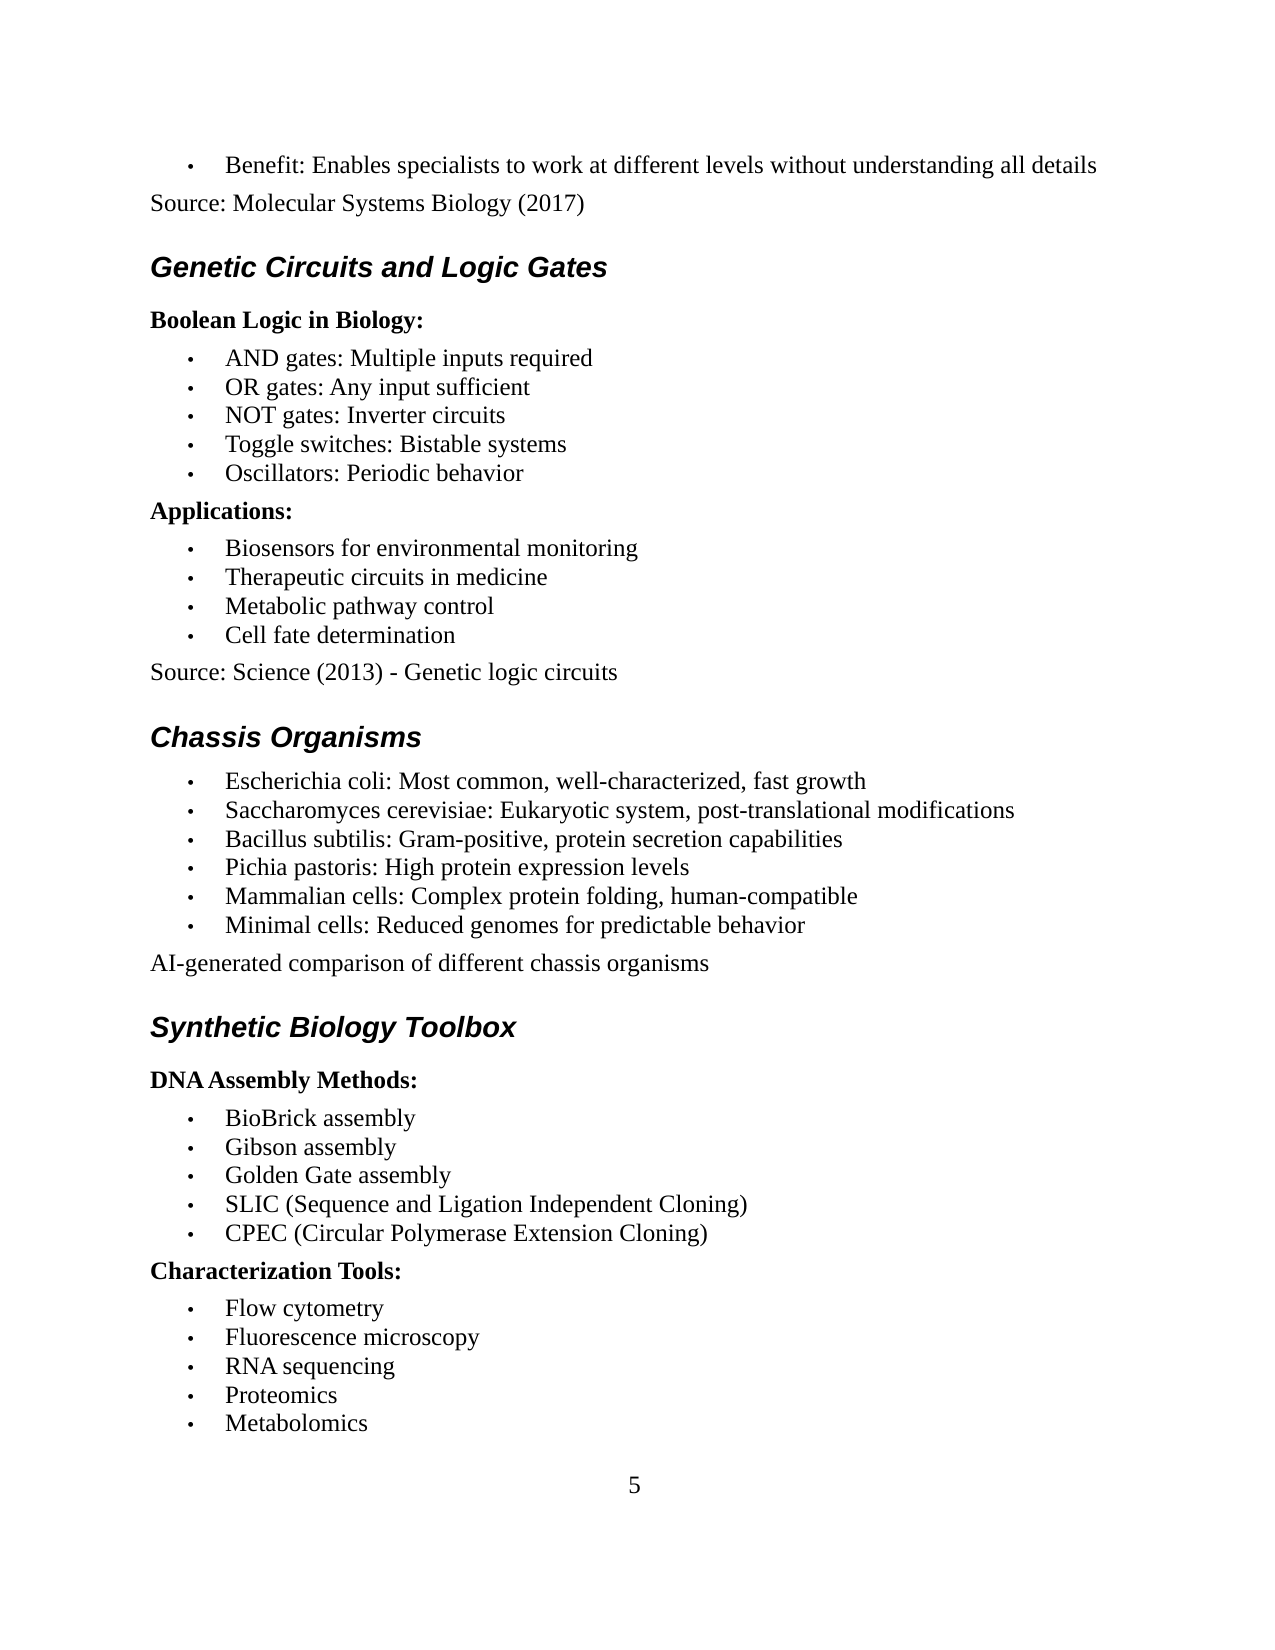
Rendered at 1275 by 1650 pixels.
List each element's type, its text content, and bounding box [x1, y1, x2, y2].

list CPEC (Circular Polymerase Extension Cloning) [187, 1218, 1125, 1247]
text DNA Assembly Methods: [150, 1065, 1125, 1094]
list Toggle switches: Bistable systems [187, 429, 1125, 458]
list BioBrick assembly [187, 1103, 1125, 1132]
list Fluorescence microscopy [187, 1322, 1125, 1351]
list AND gates: Multiple inputs required [187, 343, 1125, 372]
text Boolean Logic in Biology: [150, 305, 1125, 334]
text Source: Molecular Systems Biology (2017) [150, 188, 1125, 216]
list Cell fate determination [187, 620, 1125, 648]
list Flow cytometry [187, 1293, 1125, 1322]
list Bacillus subtilis: Gram-positive, protein secretion capabilities [187, 824, 1125, 852]
list Oscillators: Periodic behavior [187, 458, 1125, 487]
text AI-generated comparison of different chassis organisms [150, 948, 1125, 976]
list Saccharomyces cerevisiae: Eukaryotic system, post-translational modifications [187, 795, 1125, 824]
list OR gates: Any input sufficient [187, 372, 1125, 401]
list Metabolic pathway control [187, 591, 1125, 620]
list Biosensors for environmental monitoring [187, 533, 1125, 562]
list RNA sequencing [187, 1351, 1125, 1380]
list SLIC (Sequence and Ligation Independent Cloning) [187, 1189, 1125, 1218]
subtitle Genetic Circuits and Logic Gates [150, 250, 1125, 284]
list Benefit: Enables specialists to work at different levels without understanding all details [187, 150, 1125, 179]
text Characterization Tools: [150, 1256, 1125, 1284]
list Therapeutic circuits in medicine [187, 562, 1125, 591]
list Minimal cells: Reduced genomes for predictable behavior [187, 910, 1125, 939]
list Escherichia coli: Most common, well-characterized, fast growth [187, 766, 1125, 795]
list Golden Gate assembly [187, 1161, 1125, 1189]
text Applications: [150, 496, 1125, 524]
subtitle Chassis Organisms [150, 720, 1125, 754]
text Source: Science (2013) - Genetic logic circuits [150, 657, 1125, 686]
list Metabolomics [187, 1408, 1125, 1437]
subtitle Synthetic Biology Toolbox [150, 1010, 1125, 1044]
list Proteomics [187, 1380, 1125, 1408]
list Pichia pastoris: High protein expression levels [187, 852, 1125, 881]
list Gibson assembly [187, 1132, 1125, 1161]
list NOT gates: Inverter circuits [187, 401, 1125, 429]
list Mammalian cells: Complex protein folding, human-compatible [187, 881, 1125, 910]
